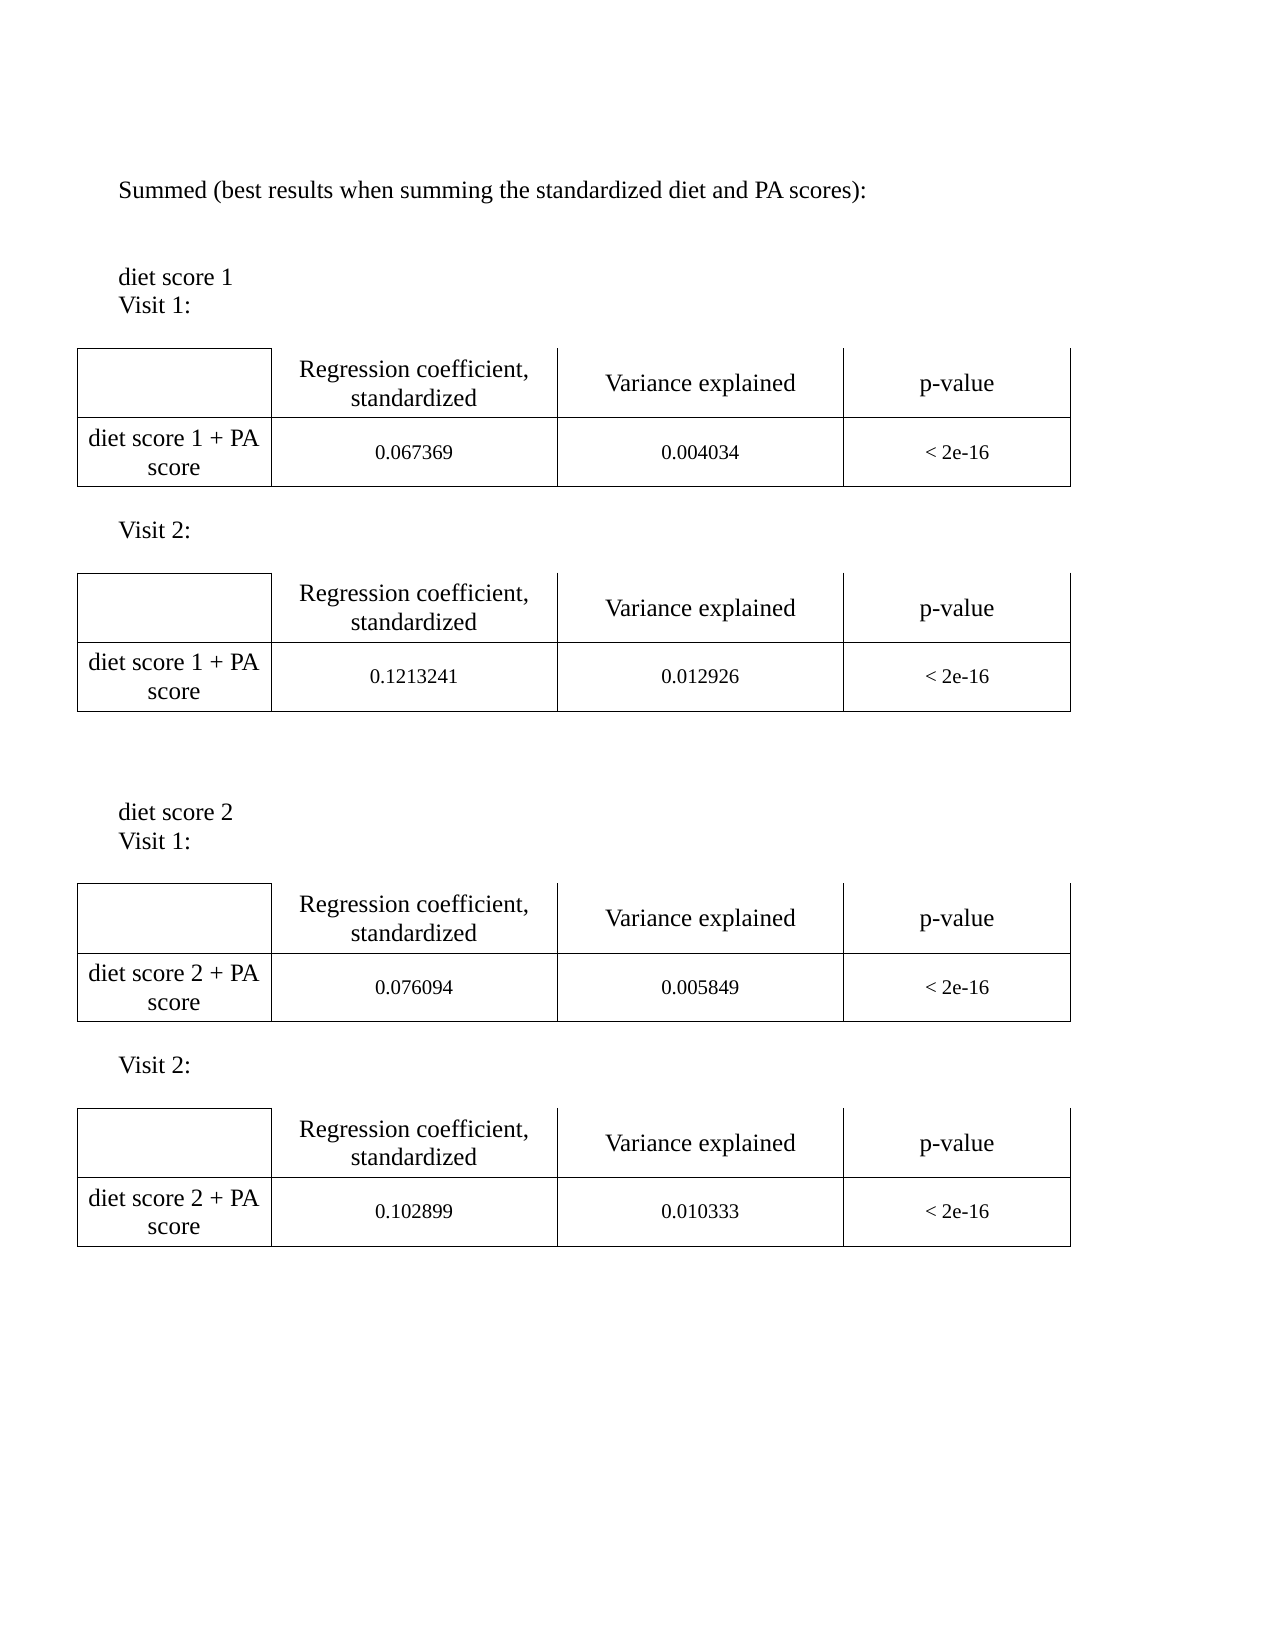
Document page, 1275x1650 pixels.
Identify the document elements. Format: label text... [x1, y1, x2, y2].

table_cell 0.010333 [558, 1178, 843, 1246]
text Visit 1: [118, 826, 1157, 854]
table_cell 0.076094 [272, 954, 557, 1021]
table_header Variance explained [558, 573, 843, 642]
table_cell 0.005849 [558, 954, 843, 1021]
text diet score 2 [118, 797, 1157, 826]
table_header [78, 1109, 271, 1177]
table_cell 0.012926 [558, 643, 843, 711]
table_cell 0.067369 [272, 418, 557, 486]
table_header p-value [844, 1108, 1070, 1177]
table_header p-value [844, 348, 1070, 417]
table_header Variance explained [558, 1108, 843, 1177]
table_header [78, 349, 271, 417]
text Visit 2: [118, 1050, 1157, 1079]
table_header Regression coefficient, standardized [272, 1108, 557, 1177]
table_cell < 2e-16 [844, 643, 1070, 711]
table_cell diet score 1 + PA score [78, 643, 271, 711]
table_header Regression coefficient, standardized [272, 573, 557, 642]
table_cell 0.004034 [558, 418, 843, 486]
table_header Regression coefficient, standardized [272, 883, 557, 952]
table_header p-value [844, 883, 1070, 952]
table_cell diet score 2 + PA score [78, 1178, 271, 1246]
table_cell < 2e-16 [844, 418, 1070, 486]
table_cell diet score 1 + PA score [78, 418, 271, 486]
table_cell 0.102899 [272, 1178, 557, 1246]
table_header [78, 884, 271, 952]
table_header Variance explained [558, 348, 843, 417]
table_header Variance explained [558, 883, 843, 952]
table_header p-value [844, 573, 1070, 642]
table_cell < 2e-16 [844, 954, 1070, 1021]
text Summed (best results when summing the standardized diet and PA scores): [118, 176, 1157, 204]
table_header Regression coefficient, standardized [272, 348, 557, 417]
table_header [78, 574, 271, 642]
text Visit 1: [118, 291, 1157, 319]
table_cell diet score 2 + PA score [78, 954, 271, 1021]
table_cell < 2e-16 [844, 1178, 1070, 1246]
text Visit 2: [118, 515, 1157, 544]
text diet score 1 [118, 262, 1157, 291]
table_cell 0.1213241 [272, 643, 557, 711]
